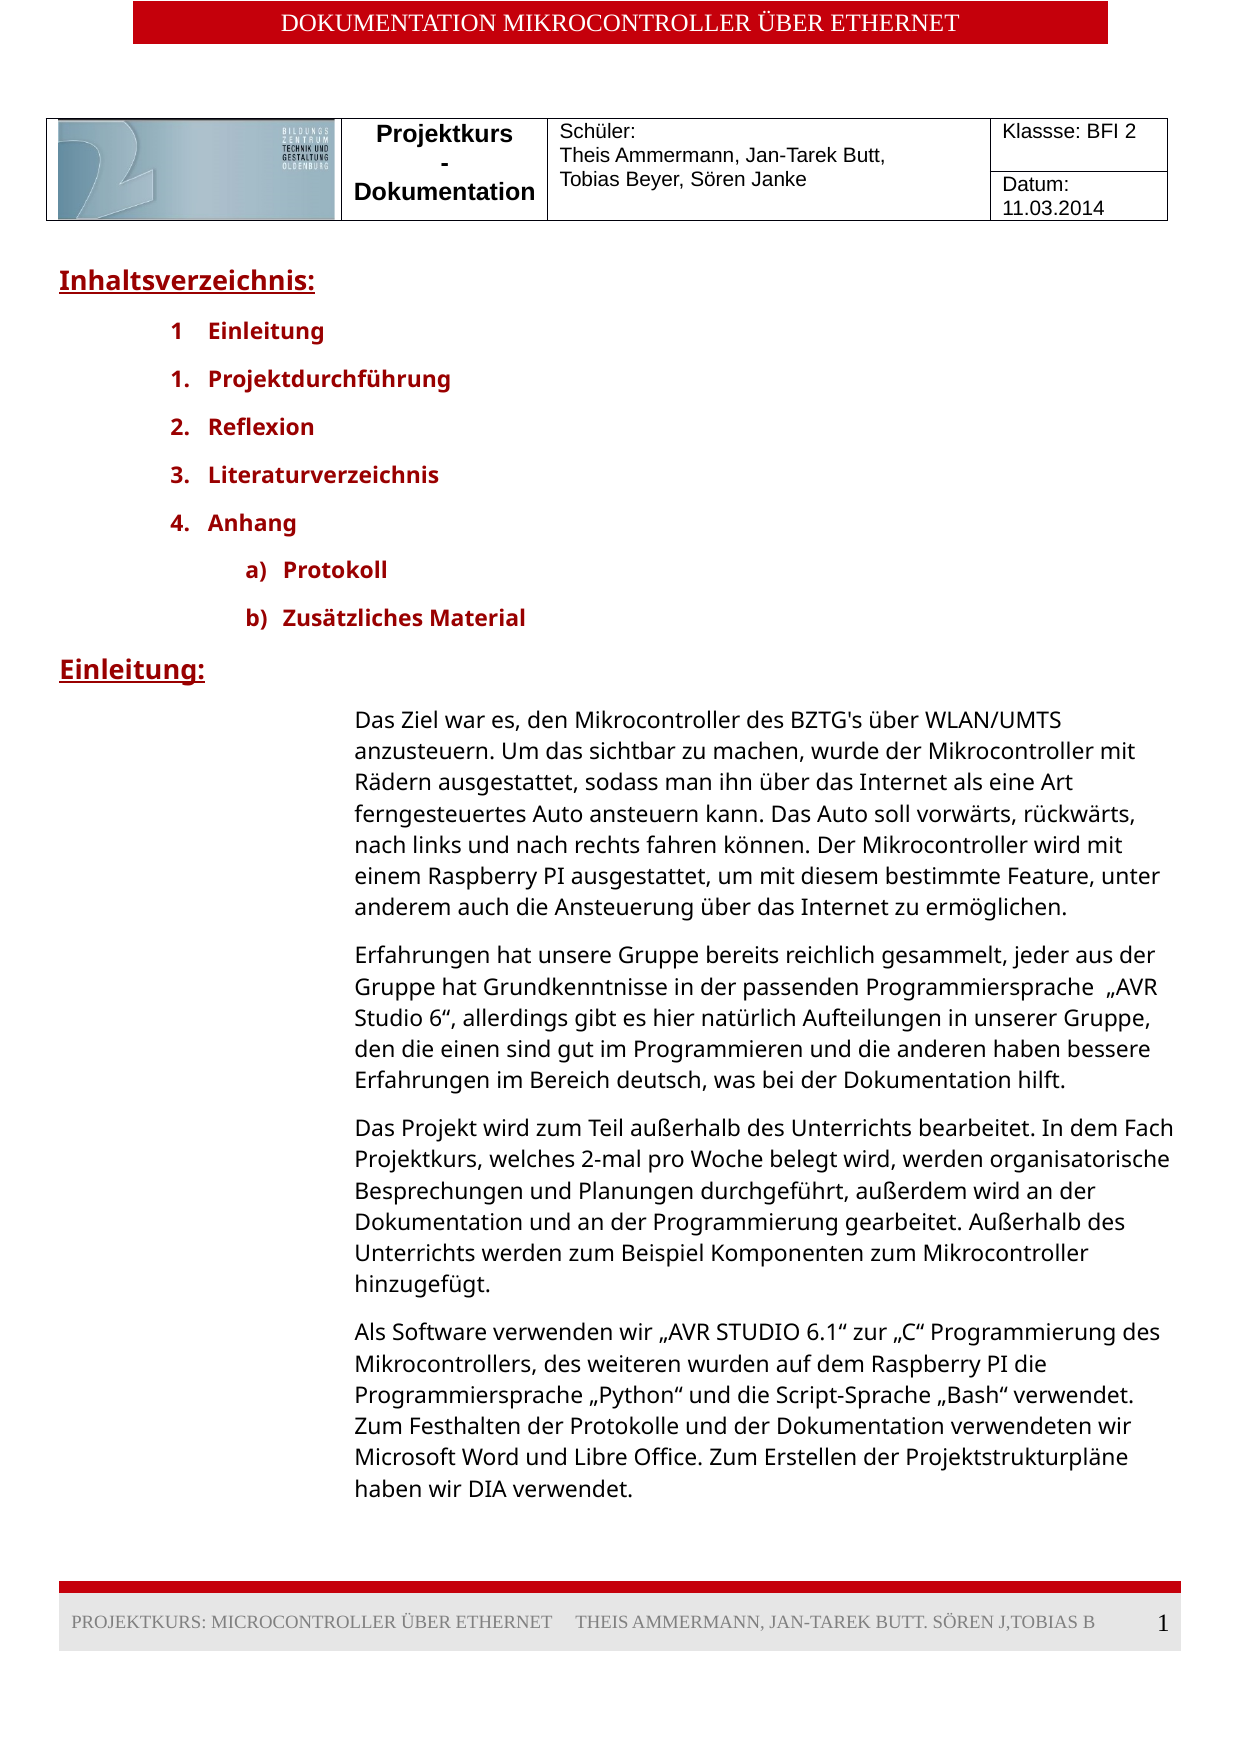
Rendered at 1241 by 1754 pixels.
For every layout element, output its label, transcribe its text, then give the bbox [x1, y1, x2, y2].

text Das Projekt wird zum Teil außerhalb des Unterrichts bearbeitet. In dem Fach Projektkurs, welches 2-mal pro Woche belegt wird, werden organisatorische Besprechungen und Planungen durchgeführt, außerdem wird an der Dokumentation und an der Programmierung gearbeitet. Außerhalb des Unterrichts werden zum Beispiel Komponenten zum Mikrocontroller hinzugefügt. [354, 1112, 1181, 1299]
list Protokoll [245, 554, 1181, 586]
text Als Software verwenden wir „AVR STUDIO 6.1“ zur „C“ Programmierung des Mikrocontrollers, des weiteren wurden auf dem Raspberry PI die Programmiersprache „Python“ und die Script-Sprache „Bash“ verwendet. Zum Festhalten der Protokolle und der Dokumentation verwendeten wir Microsoft Word und Libre Office. Zum Erstellen der Projektstrukturpläne haben wir DIA verwendet. [354, 1316, 1181, 1504]
list Anhang [170, 506, 1181, 538]
list Einleitung [170, 315, 1181, 346]
text Das Ziel war es, den Mikrocontroller des BZTG's über WLAN/UMTS anzusteuern. Um das sichtbar zu machen, wurde der Mikrocontroller mit Rädern ausgestattet, sodass man ihn über das Internet als eine Art ferngesteuertes Auto ansteuern kann. Das Auto soll vorwärts, rückwärts, nach links und nach rechts fahren können. Der Mikrocontroller wird mit einem Raspberry PI ausgestattet, um mit diesem bestimmte Feature, unter anderem auch die Ansteuerung über das Internet zu ermöglichen. [354, 704, 1181, 922]
list Projektdurchführung [170, 363, 1181, 394]
text Einleitung: [59, 650, 1181, 687]
list Reflexion [170, 411, 1181, 442]
picture [58, 119, 335, 220]
text Inhaltsverzeichnis: [59, 261, 1181, 298]
table_header Projektkurs - Dokumentation [342, 119, 547, 219]
text Erfahrungen hat unsere Gruppe bereits reichlich gesammelt, jeder aus der Gruppe hat Grundkenntnisse in der passenden Programmiersprache „AVR Studio 6“, allerdings gibt es hier natürlich Aufteilungen in unserer Gruppe, den die einen sind gut im Programmieren und die anderen haben bessere Erfahrungen im Bereich deutsch, was bei der Dokumentation hilft. [354, 939, 1181, 1095]
table_header Klassse: BFI 2 [991, 119, 1167, 171]
table_cell Datum: 11.03.2014 [991, 172, 1167, 219]
list Zusätzliches Material [245, 602, 1181, 633]
table_header [47, 119, 58, 219]
table_header [335, 119, 341, 219]
list Literaturverzeichnis [170, 458, 1181, 490]
table_header Schüler: Theis Ammermann, Jan-Tarek Butt, Tobias Beyer, Sören Janke [548, 119, 990, 219]
